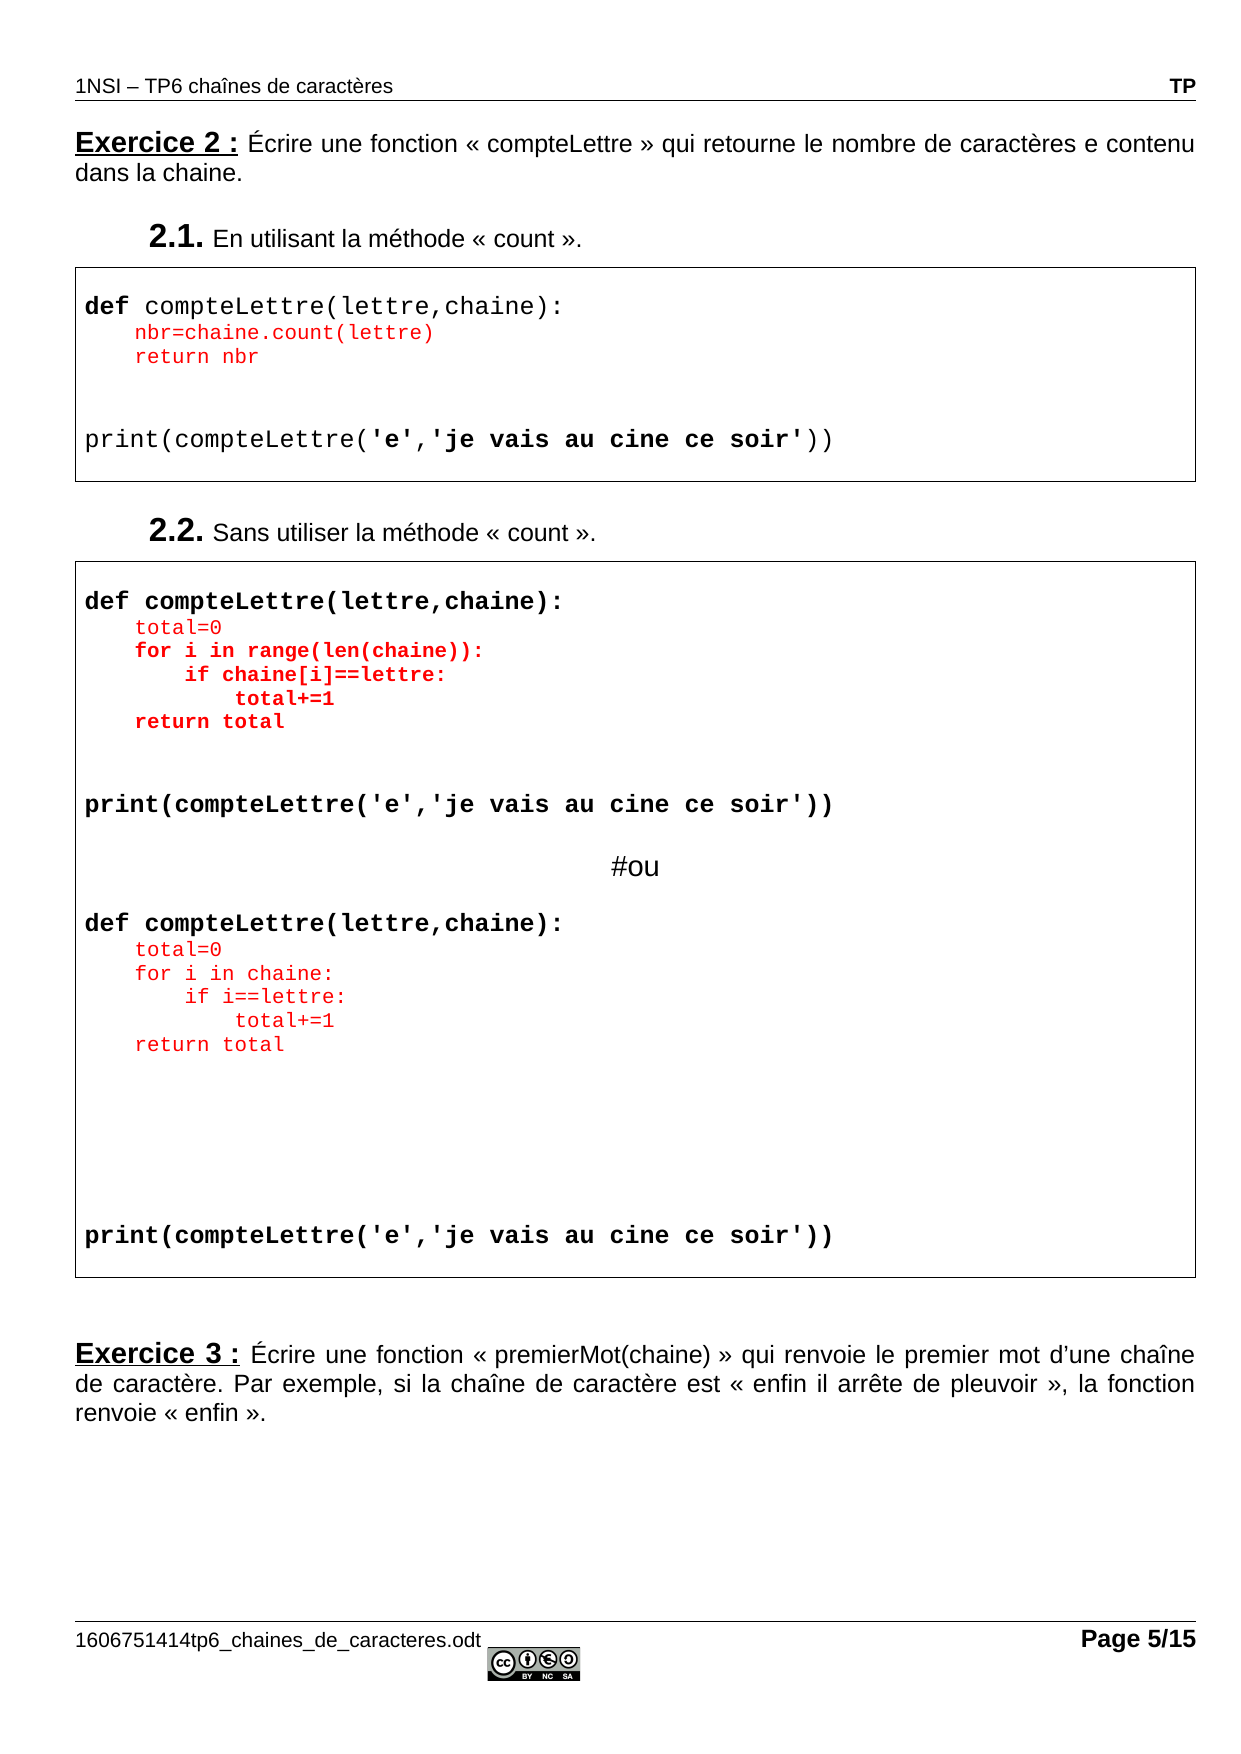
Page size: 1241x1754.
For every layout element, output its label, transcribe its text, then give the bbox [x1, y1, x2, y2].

text if i==lettre: [76, 983, 1195, 1007]
picture [487, 1647, 581, 1681]
text 2.2. Sans utiliser la méthode « count ». [75, 510, 1196, 549]
text if chaine[i]==lettre: [76, 661, 1195, 684]
text return total print(compteLettre('e','je vais au cine ce soir')) [76, 708, 1195, 820]
text Exercice 2 : Écrire une fonction « compteLettre » qui retourne le nombre de caractères e contenu dans la chaine. [75, 125, 1196, 187]
text def compteLettre(lettre,chaine): total=0 [76, 585, 1195, 637]
text total+=1 [76, 684, 1195, 708]
text nbr=chaine.count(lettre) [76, 319, 1195, 343]
text 2.1. En utilisant la méthode « count ». [75, 216, 1196, 254]
text def compteLettre(lettre,chaine): total=0 [76, 908, 1195, 960]
text total+=1 [76, 1007, 1195, 1031]
text print(compteLettre('e','je vais au cine ce soir')) [76, 395, 1195, 454]
text print(compteLettre('e','je vais au cine ce soir')) [76, 1054, 1195, 1251]
text def compteLettre(lettre,chaine): [76, 291, 1195, 319]
text Exercice 3 : Écrire une fonction « premierMot(chaine) » qui renvoie le premier mot d’une chaîne de caractère. Par exemple, si la chaîne de caractère est « enfin il arrête de pleuvoir », la fonction renvoie « enfin ». [75, 1336, 1196, 1427]
text return nbr [76, 343, 1195, 366]
text for i in chaine: [76, 960, 1195, 983]
text #ou [76, 846, 1195, 882]
text return total [76, 1031, 1195, 1054]
text for i in range(len(chaine)): [76, 637, 1195, 661]
